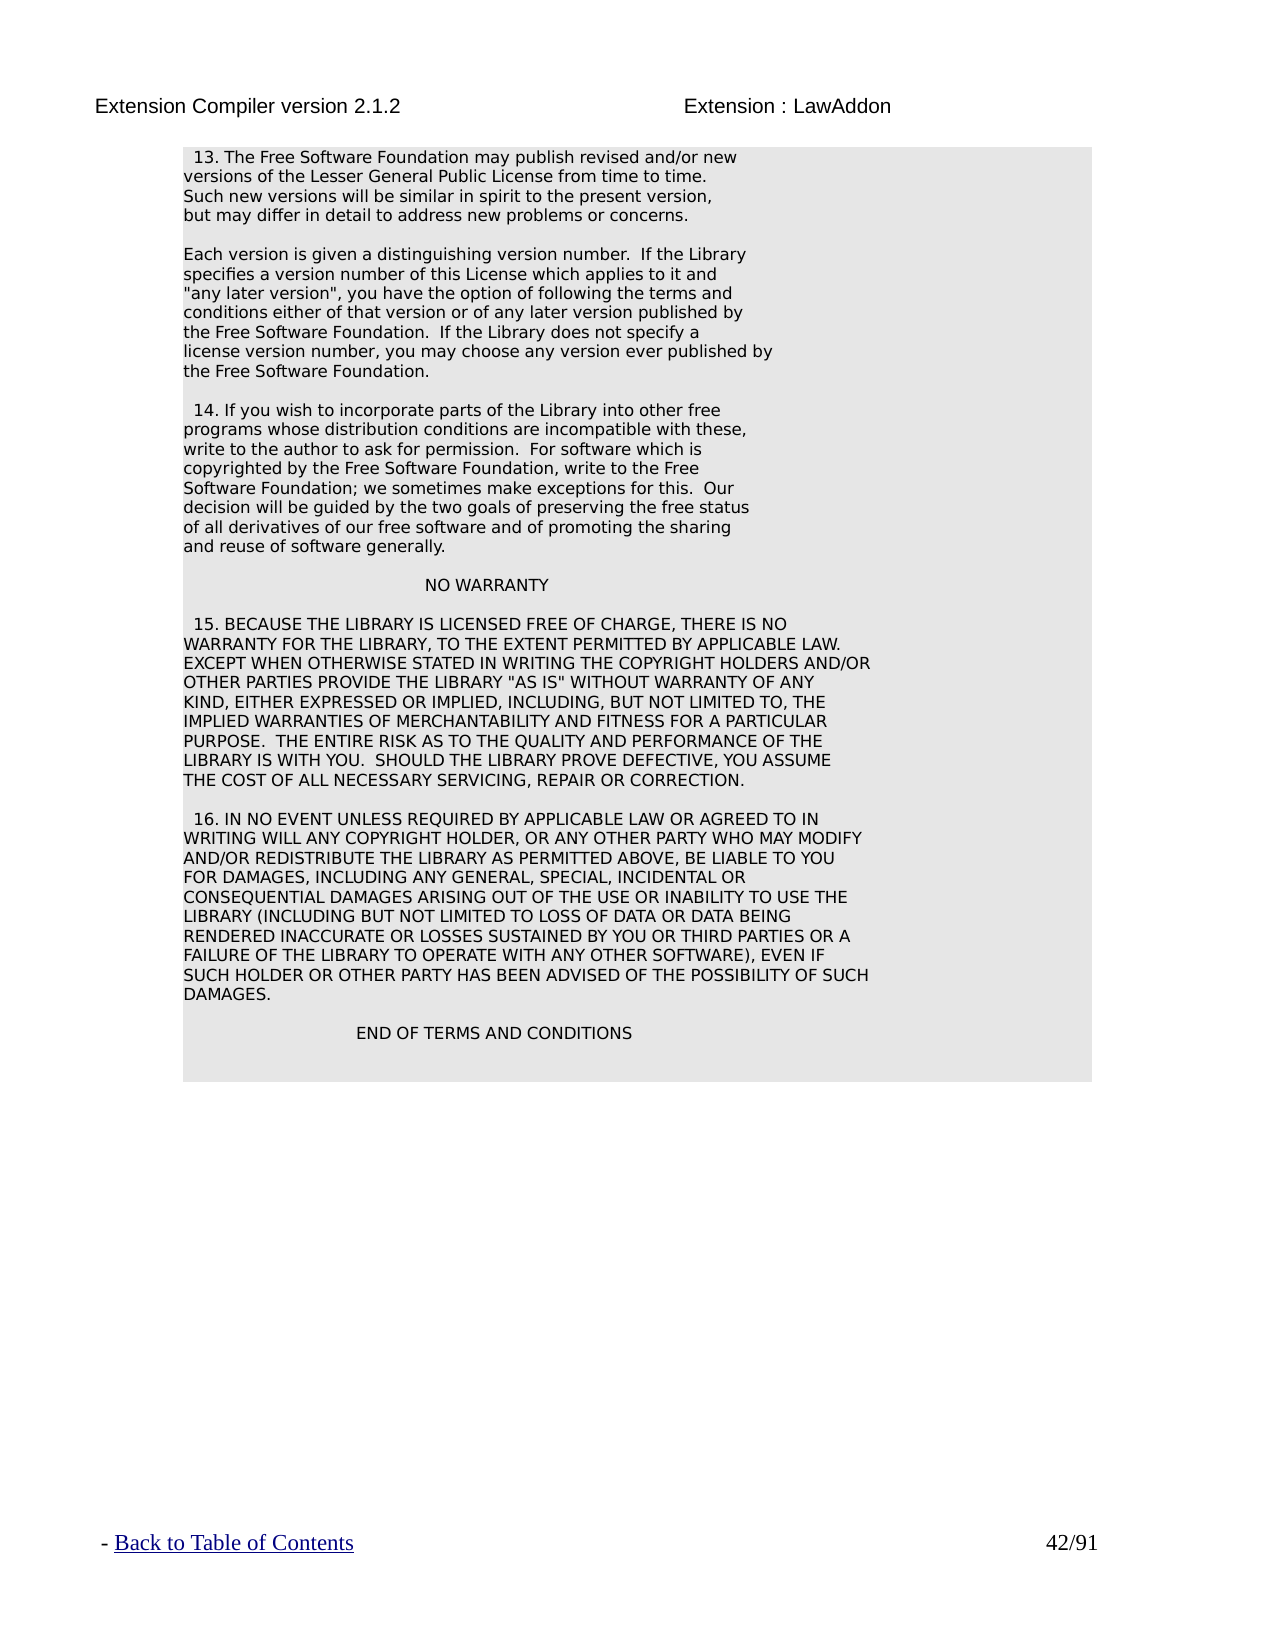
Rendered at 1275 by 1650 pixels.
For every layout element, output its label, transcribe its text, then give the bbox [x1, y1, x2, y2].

text NO WARRANTY [183, 576, 1092, 596]
text IMPLIED WARRANTIES OF MERCHANTABILITY AND FITNESS FOR A PARTICULAR [183, 712, 1092, 732]
text LIBRARY IS WITH YOU. SHOULD THE LIBRARY PROVE DEFECTIVE, YOU ASSUME [183, 751, 1092, 771]
text and reuse of software generally. [183, 537, 1092, 557]
text Such new versions will be similar in spirit to the present version, [183, 186, 1092, 206]
text END OF TERMS AND CONDITIONS [183, 1024, 1092, 1043]
text 15. BECAUSE THE LIBRARY IS LICENSED FREE OF CHARGE, THERE IS NO [183, 615, 1092, 634]
text EXCEPT WHEN OTHERWISE STATED IN WRITING THE COPYRIGHT HOLDERS AND/OR [183, 654, 1092, 673]
text SUCH HOLDER OR OTHER PARTY HAS BEEN ADVISED OF THE POSSIBILITY OF SUCH [183, 966, 1092, 985]
text AND/OR REDISTRIBUTE THE LIBRARY AS PERMITTED ABOVE, BE LIABLE TO YOU [183, 849, 1092, 868]
text programs whose distribution conditions are incompatible with these, [183, 420, 1092, 440]
text "any later version", you have the option of following the terms and [183, 284, 1092, 303]
text the Free Software Foundation. [183, 362, 1092, 381]
text the Free Software Foundation. If the Library does not specify a [183, 323, 1092, 342]
text DAMAGES. [183, 985, 1092, 1004]
text Software Foundation; we sometimes make exceptions for this. Our [183, 479, 1092, 498]
text THE COST OF ALL NECESSARY SERVICING, REPAIR OR CORRECTION. [183, 771, 1092, 790]
text PURPOSE. THE ENTIRE RISK AS TO THE QUALITY AND PERFORMANCE OF THE [183, 732, 1092, 751]
text WARRANTY FOR THE LIBRARY, TO THE EXTENT PERMITTED BY APPLICABLE LAW. [183, 634, 1092, 654]
text write to the author to ask for permission. For software which is [183, 440, 1092, 459]
text OTHER PARTIES PROVIDE THE LIBRARY "AS IS" WITHOUT WARRANTY OF ANY [183, 673, 1092, 693]
text license version number, you may choose any version ever published by [183, 342, 1092, 362]
text KIND, EITHER EXPRESSED OR IMPLIED, INCLUDING, BUT NOT LIMITED TO, THE [183, 693, 1092, 712]
text 13. The Free Software Foundation may publish revised and/or new [183, 147, 1092, 167]
text copyrighted by the Free Software Foundation, write to the Free [183, 459, 1092, 479]
text decision will be guided by the two goals of preserving the free status [183, 498, 1092, 518]
text FAILURE OF THE LIBRARY TO OPERATE WITH ANY OTHER SOFTWARE), EVEN IF [183, 946, 1092, 966]
text LIBRARY (INCLUDING BUT NOT LIMITED TO LOSS OF DATA OR DATA BEING [183, 907, 1092, 927]
text 16. IN NO EVENT UNLESS REQUIRED BY APPLICABLE LAW OR AGREED TO IN [183, 810, 1092, 829]
text FOR DAMAGES, INCLUDING ANY GENERAL, SPECIAL, INCIDENTAL OR [183, 868, 1092, 888]
text but may differ in detail to address new problems or concerns. [183, 206, 1092, 225]
text Each version is given a distinguishing version number. If the Library [183, 245, 1092, 264]
text RENDERED INACCURATE OR LOSSES SUSTAINED BY YOU OR THIRD PARTIES OR A [183, 927, 1092, 946]
text 14. If you wish to incorporate parts of the Library into other free [183, 401, 1092, 420]
text versions of the Lesser General Public License from time to time. [183, 167, 1092, 186]
text conditions either of that version or of any later version published by [183, 303, 1092, 323]
text CONSEQUENTIAL DAMAGES ARISING OUT OF THE USE OR INABILITY TO USE THE [183, 888, 1092, 907]
text WRITING WILL ANY COPYRIGHT HOLDER, OR ANY OTHER PARTY WHO MAY MODIFY [183, 829, 1092, 849]
text specifies a version number of this License which applies to it and [183, 264, 1092, 284]
text of all derivatives of our free software and of promoting the sharing [183, 518, 1092, 537]
